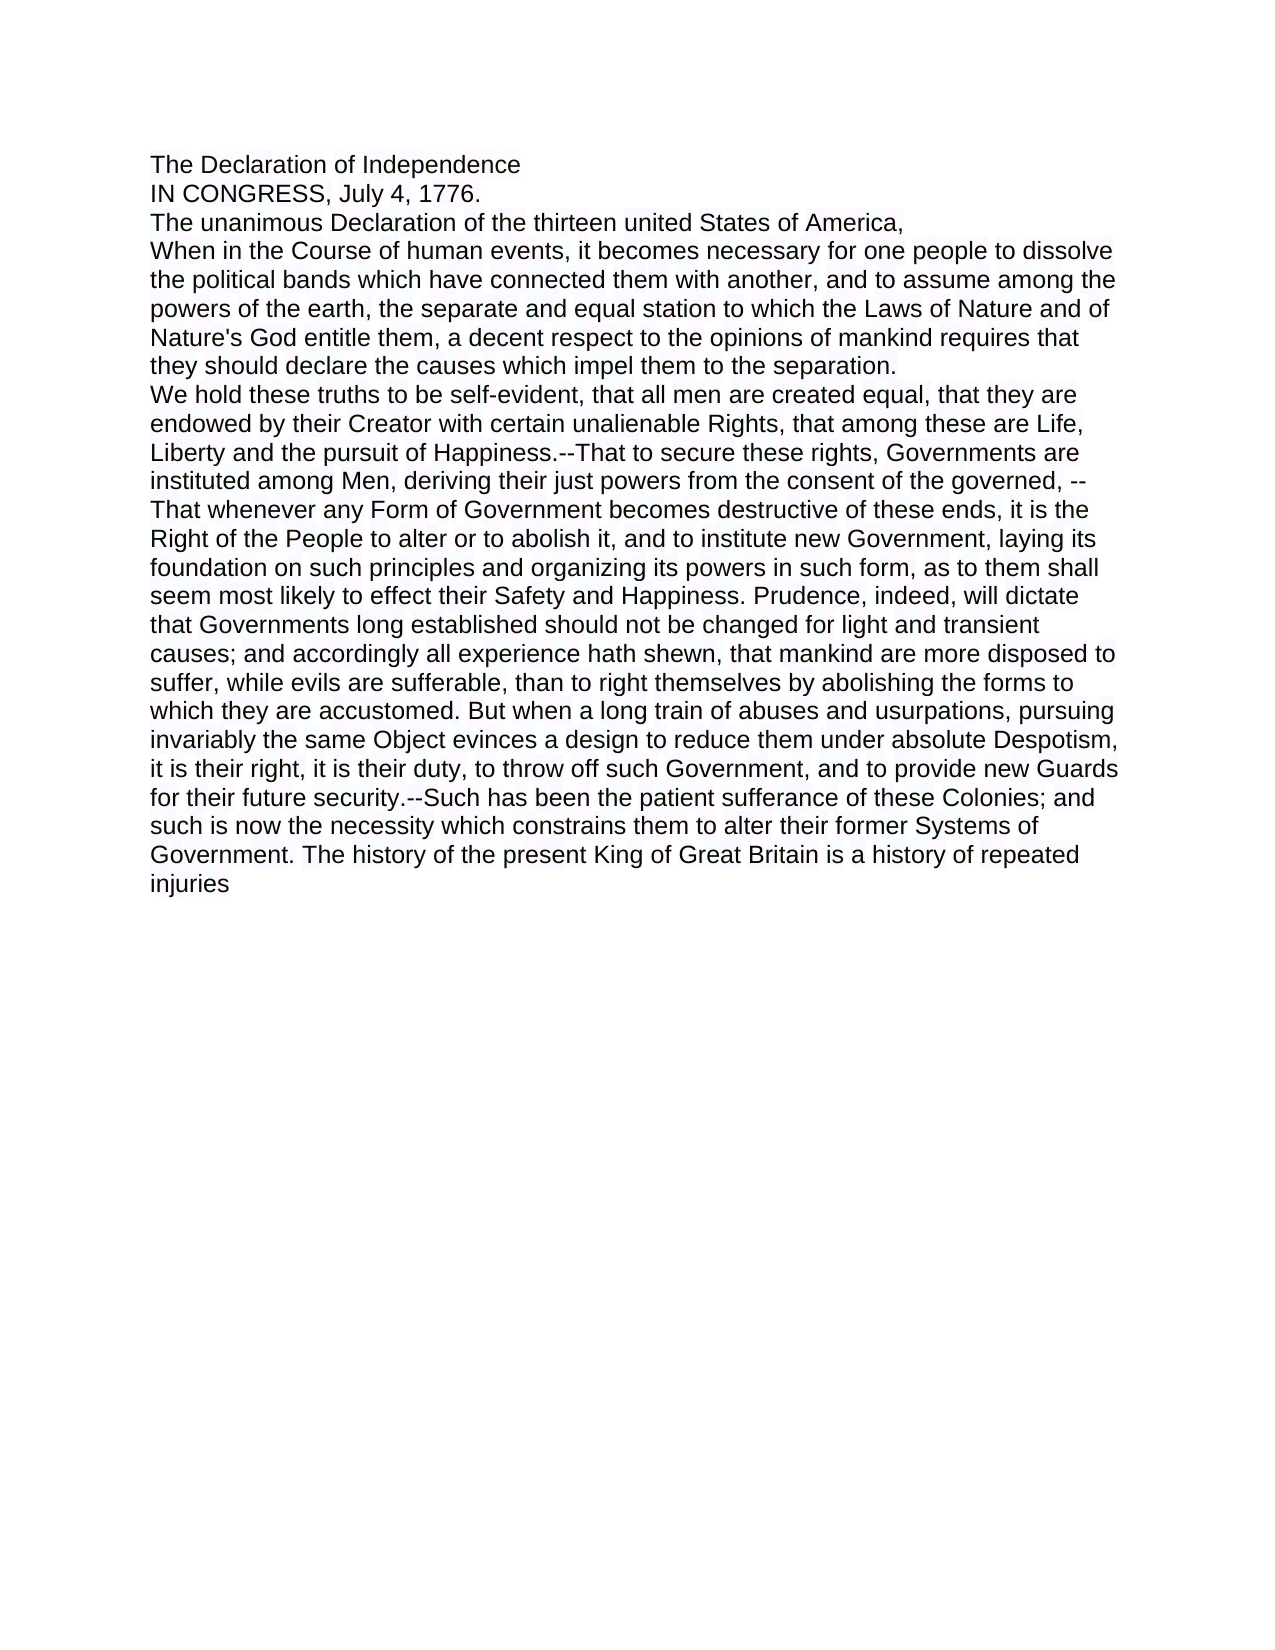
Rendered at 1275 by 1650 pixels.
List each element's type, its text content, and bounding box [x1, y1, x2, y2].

text When in the Course of human events, it becomes necessary for one people to dissolve the political bands which have connected them with another, and to assume among the powers of the earth, the separate and equal station to which the Laws of Nature and of Nature's God entitle them, a decent respect to the opinions of mankind requires that they should declare the causes which impel them to the separation. [150, 236, 1125, 380]
text The Declaration of Independence [521, 150, 1125, 179]
text IN CONGRESS, July 4, 1776. [481, 179, 1125, 207]
text The unanimous Declaration of the thirteen united States of America, [150, 207, 1125, 236]
text We hold these truths to be self-evident, that all men are created equal, that they are endowed by their Creator with certain unalienable Rights, that among these are Life, Liberty and the pursuit of Happiness.--That to secure these rights, Governments are instituted among Men, deriving their just powers from the consent of the governed, --That whenever any Form of Government becomes destructive of these ends, it is the Right of the People to alter or to abolish it, and to institute new Government, laying its foundation on such principles and organizing its powers in such form, as to them shall seem most likely to effect their Safety and Happiness. Prudence, indeed, will dictate that Governments long established should not be changed for light and transient causes; and accordingly all experience hath shewn, that mankind are more disposed to suffer, while evils are sufferable, than to right themselves by abolishing the forms to which they are accustomed. But when a long train of abuses and usurpations, pursuing invariably the same Object evinces a design to reduce them under absolute Despotism, it is their right, it is their duty, to throw off such Government, and to provide new Guards for their future security.--Such has been the patient sufferance of these Colonies; and such is now the necessity which constrains them to alter their former Systems of Government. The history of the present King of Great Britain is a history of repeated injuries [150, 380, 1125, 897]
